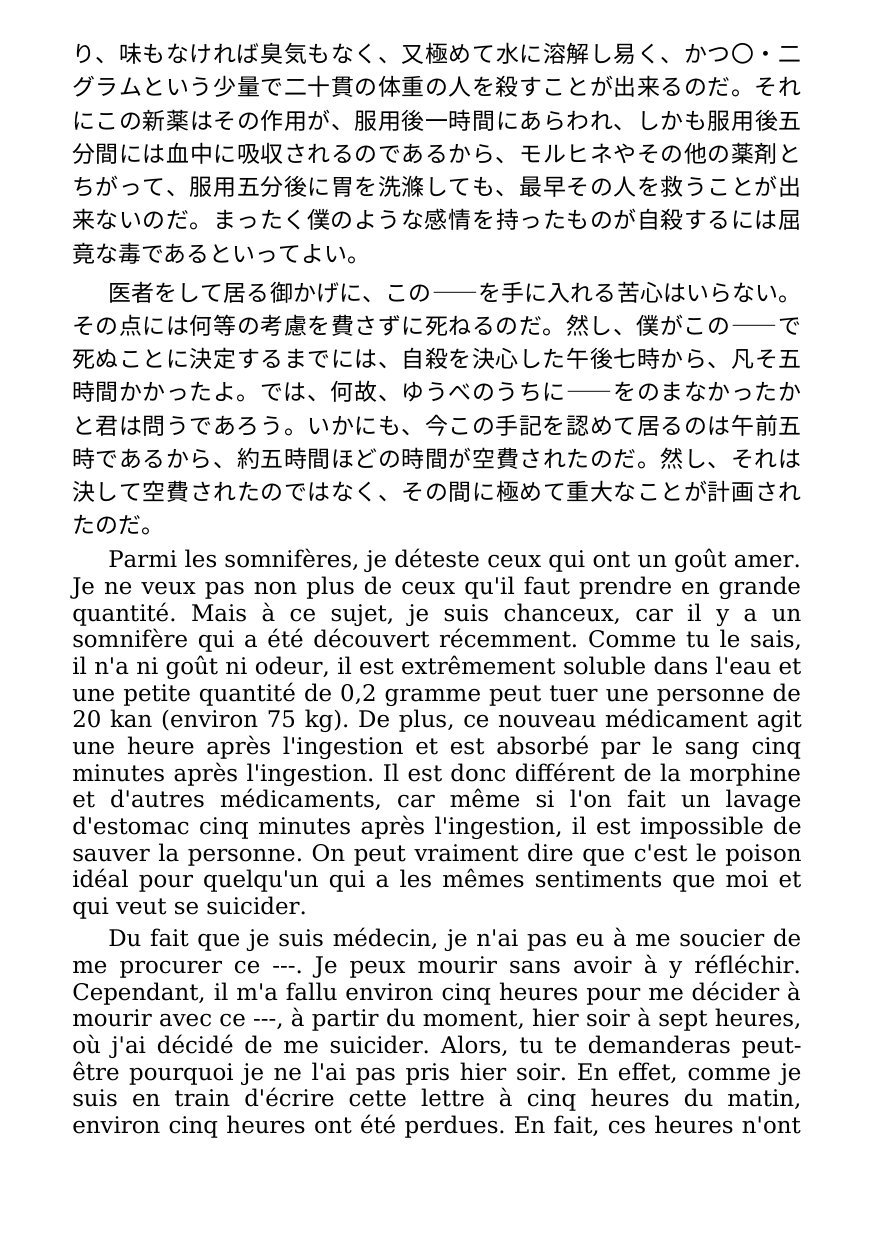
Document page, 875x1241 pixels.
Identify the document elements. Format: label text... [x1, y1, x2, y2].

text り、味もなければ臭気もなく、又極めて水に溶解し易く、かつ〇・二グラムという少量で二十貫の体重の人を殺すことが出来るのだ。それにこの新薬はその作用が、服用後一時間にあらわれ、しかも服用後五分間には血中に吸収されるのであるから、モルヒネやその他の薬剤とちがって、服用五分後に胃を洗滌しても、最早その人を救うことが出来ないのだ。まったく僕のような感情を持ったものが自殺するには屈竟な毒であるといってよい。 [72, 36, 802, 269]
text Parmi les somnifères, je déteste ceux qui ont un goût amer. Je ne veux pas non plus de ceux qu'il faut prendre en grande quantité. Mais à ce sujet, je suis chanceux, car il y a un somnifère qui a été découvert récemment. Comme tu le sais, il n'a ni goût ni odeur, il est extrêmement soluble dans l'eau et une petite quantité de 0,2 gramme peut tuer une personne de 20 kan (environ 75 kg). De plus, ce nouveau médicament agit une heure après l'ingestion et est absorbé par le sang cinq minutes après l'ingestion. Il est donc différent de la morphine et d'autres médicaments, car même si l'on fait un lavage d'estomac cinq minutes après l'ingestion, il est impossible de sauver la personne. On peut vraiment dire que c'est le poison idéal pour quelqu'un qui a les mêmes sentiments que moi et qui veut se suicider. [72, 546, 802, 920]
text Du fait que je suis médecin, je n'ai pas eu à me soucier de me procurer ce ---. Je peux mourir sans avoir à y réfléchir. Cependant, il m'a fallu environ cinq heures pour me décider à mourir avec ce ---, à partir du moment, hier soir à sept heures, où j'ai décidé de me suicider. Alors, tu te demanderas peut-être pourquoi je ne l'ai pas pris hier soir. En effet, comme je suis en train d'écrire cette lettre à cinq heures du matin, environ cinq heures ont été perdues. En fait, ces heures n'ont [72, 926, 802, 1139]
text 医者をして居る御かげに、この――を手に入れる苦心はいらない。その点には何等の考慮を費さずに死ねるのだ。然し、僕がこの――で死ぬことに決定するまでには、自殺を決心した午後七時から、凡そ五時間かかったよ。では、何故、ゆうべのうちに――をのまなかったかと君は問うであろう。いかにも、今この手記を認めて居るのは午前五時であるから、約五時間ほどの時間が空費されたのだ。然し、それは決して空費されたのではなく、その間に極めて重大なことが計画されたのだ。 [72, 274, 802, 540]
